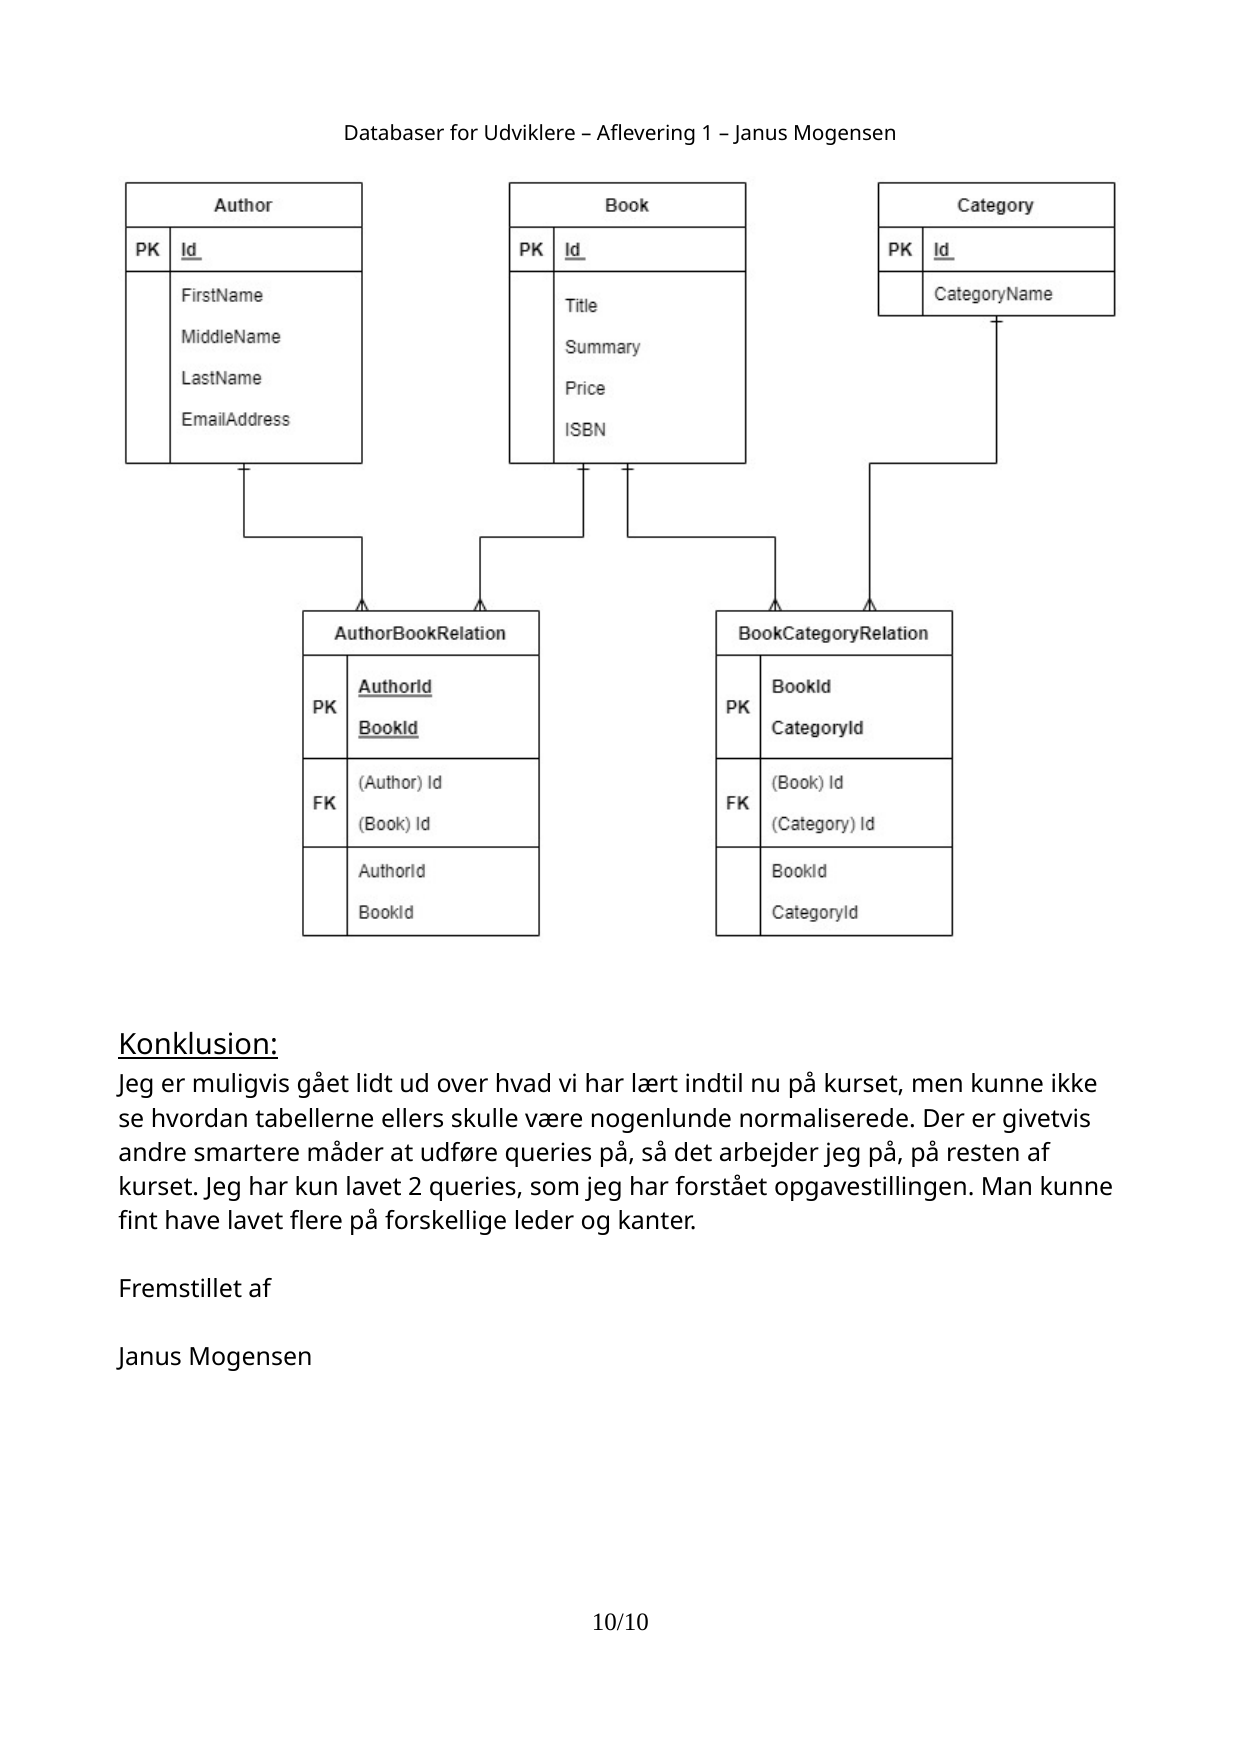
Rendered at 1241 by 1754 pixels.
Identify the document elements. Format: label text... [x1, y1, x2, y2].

text Janus Mogensen [118, 1339, 1122, 1373]
text Jeg er muligvis gået lidt ud over hvad vi har lært indtil nu på kurset, men kunne ikke se hvordan tabellerne ellers skulle være nogenlunde normaliserede. Der er givetvis andre smartere måder at udføre queries på, så det arbejder jeg på, på resten af kurset. Jeg har kun lavet 2 queries, som jeg har forstået opgavestillingen. Man kunne fint have lavet flere på forskellige leder og kanter. [118, 1066, 1122, 1236]
text Konklusion: [118, 1023, 1122, 1063]
picture [118, 176, 1123, 944]
text Fremstillet af [118, 1271, 1122, 1304]
